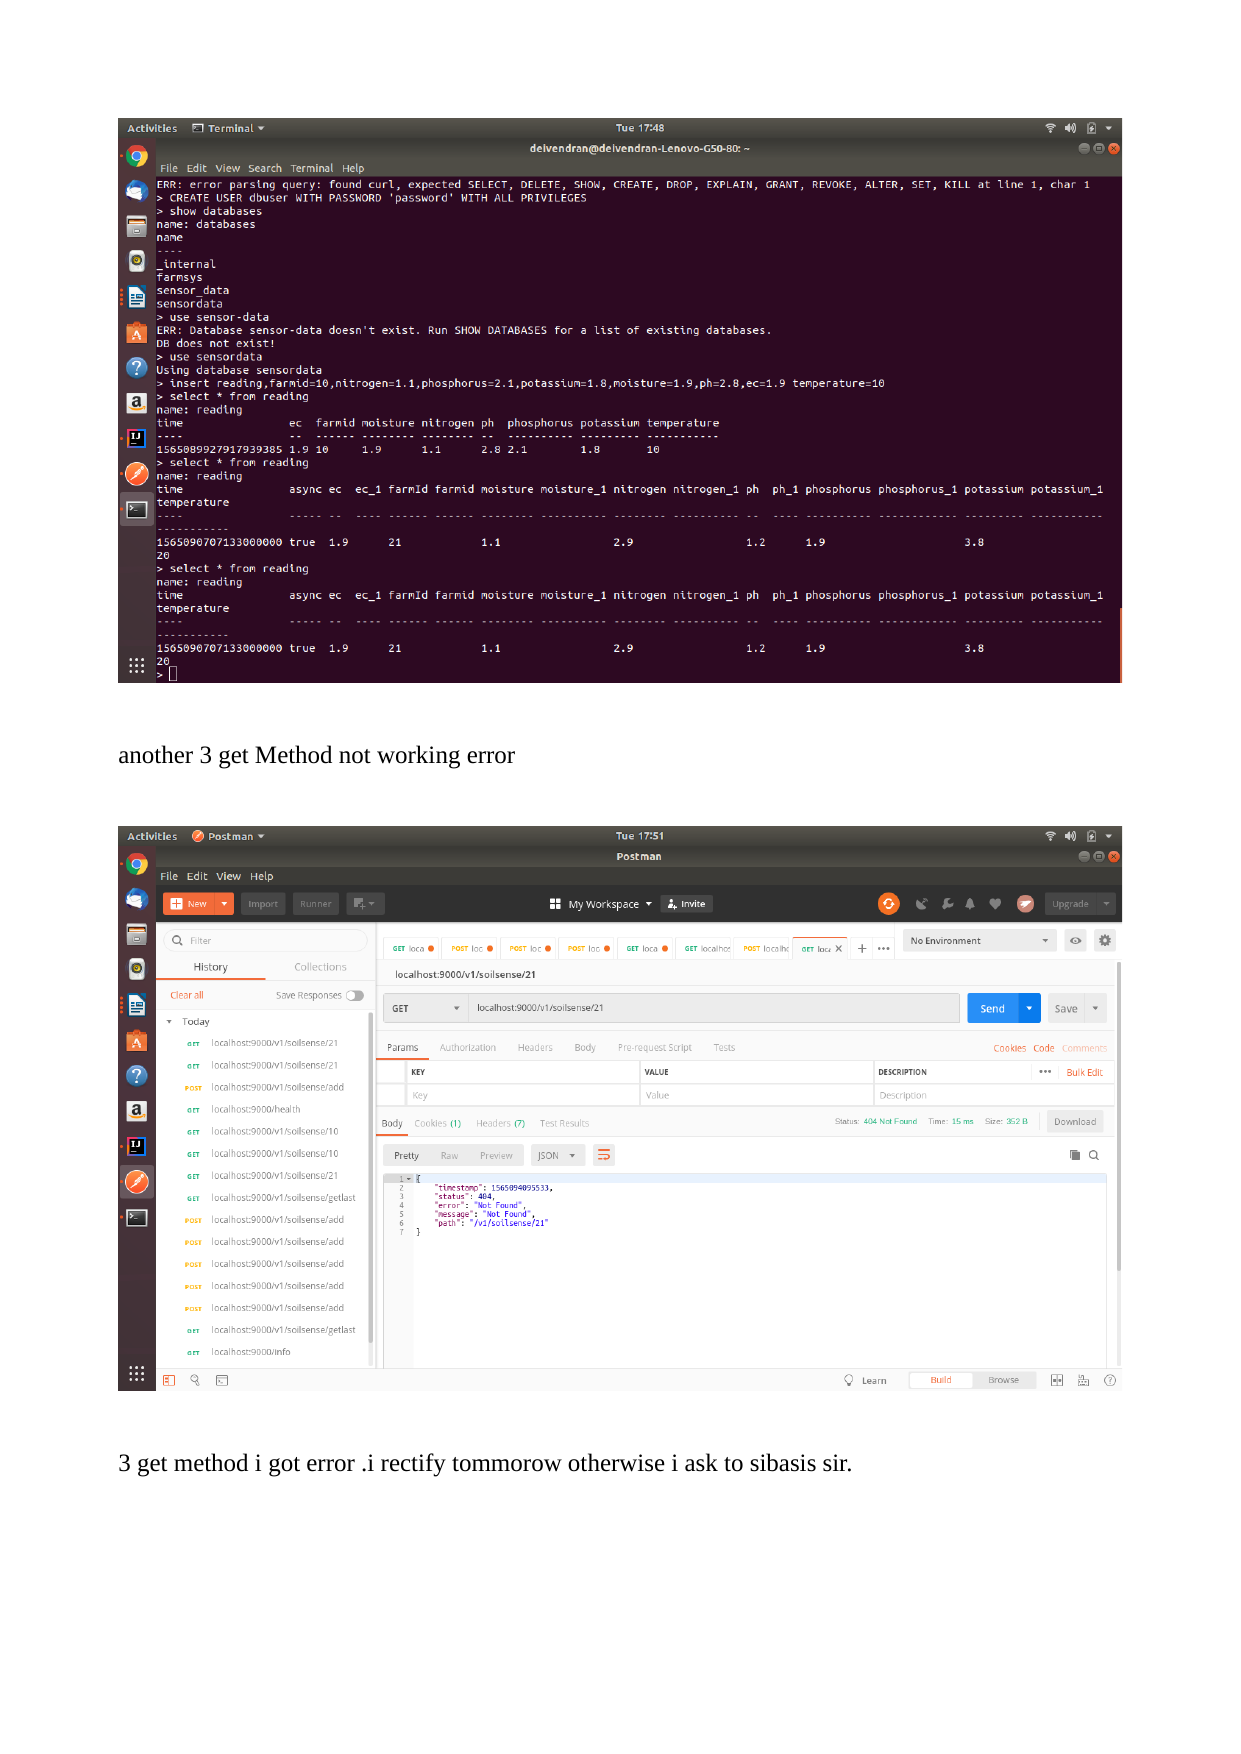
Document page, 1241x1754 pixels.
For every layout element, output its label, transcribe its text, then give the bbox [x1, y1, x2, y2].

text 3 get method i got error .i rectify tommorow otherwise i ask to sibasis sir. [118, 1448, 1122, 1477]
picture [118, 826, 1123, 1391]
picture [118, 118, 1123, 683]
text another 3 get Method not working error [118, 740, 1122, 769]
